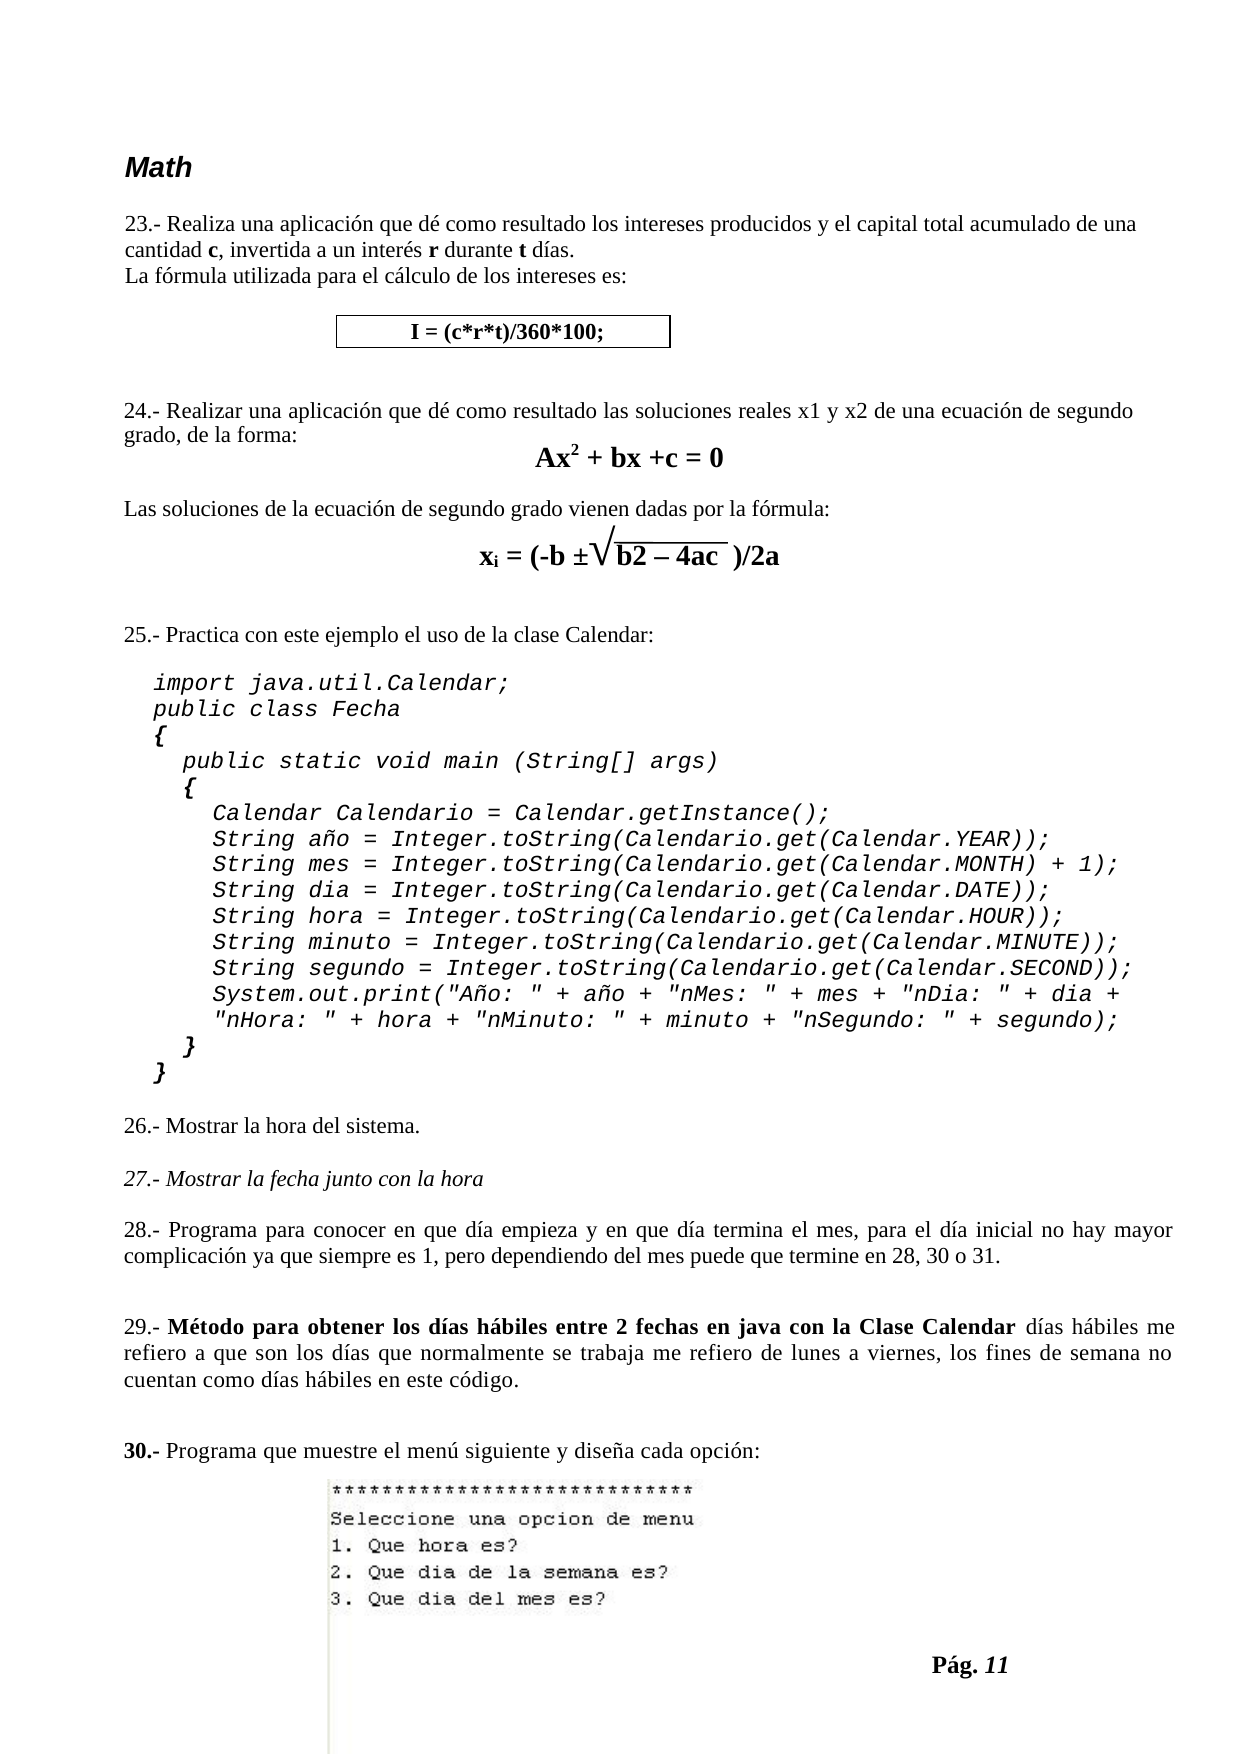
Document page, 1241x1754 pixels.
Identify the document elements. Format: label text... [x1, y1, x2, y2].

text { [153, 723, 1175, 749]
text Ax2 + bx +c = 0 [123, 448, 1135, 472]
text } [183, 1034, 1175, 1060]
text 30.- Programa que muestre el menú siguiente y diseña cada opción: [123, 1437, 1175, 1463]
text Calendar Calendario = Calendar.getInstance(); [212, 801, 1175, 827]
text Math [124, 150, 1175, 183]
text String dia = Integer.toString(Calendario.get(Calendar.DATE)); [212, 879, 1175, 905]
text xi = (-b ±√b2 – 4ac )/2a [123, 546, 535, 570]
text I = (c*r*t)/360*100; [337, 316, 669, 347]
text La fórmula utilizada para el cálculo de los intereses es: [124, 263, 1175, 289]
text String segundo = Integer.toString(Calendario.get(Calendar.SECOND)); [212, 957, 1175, 982]
text { [183, 775, 1175, 801]
text xi = (-b ±√b2 – 4ac )/2a [736, 546, 1135, 570]
text public static void main (String[] args) [183, 749, 1175, 775]
picture [327, 1479, 711, 1754]
text 24.- Realizar una aplicación que dé como resultado las soluciones reales x1 y x2 de una ecuación de segundo grado, de la forma: [123, 399, 1135, 448]
text String minuto = Integer.toString(Calendario.get(Calendar.MINUTE)); [212, 931, 1175, 957]
text } [153, 1060, 1175, 1086]
text String hora = Integer.toString(Calendario.get(Calendar.HOUR)); [212, 905, 1175, 931]
text Las soluciones de la ecuación de segundo grado vienen dadas por la fórmula: [123, 497, 1135, 521]
text xi = (-b ±√b2 – 4ac )/2a [534, 546, 737, 570]
text 23.- Realiza una aplicación que dé como resultado los intereses producidos y el capital total acumulado de una cantidad c, invertida a un interés r durante t días. [124, 210, 1175, 263]
text 28.- Programa para conocer en que día empieza y en que día termina el mes, para el día inicial no hay mayor complicación ya que siempre es 1, pero dependiendo del mes puede que termine en 28, 30 o 31. [123, 1216, 1175, 1268]
text import java.util.Calendar; [153, 671, 1175, 697]
text 27.- Mostrar la fecha junto con la hora [123, 1165, 1135, 1192]
text 26.- Mostrar la hora del sistema. [123, 1113, 1135, 1139]
text 29.- Método para obtener los días hábiles entre 2 fechas en java con la Clase Calendar días hábiles me refiero a que son los días que normalmente se trabaja me refiero de lunes a viernes, los fines de semana no cuentan como días hábiles en este código. [123, 1313, 1175, 1392]
text public class Fecha [153, 697, 1175, 723]
text String año = Integer.toString(Calendario.get(Calendar.YEAR)); [212, 827, 1175, 853]
text String mes = Integer.toString(Calendario.get(Calendar.MONTH) + 1); [212, 853, 1175, 879]
text 25.- Practica con este ejemplo el uso de la clase Calendar: [123, 621, 1175, 647]
text System.out.print("Año: " + año + "nMes: " + mes + "nDia: " + dia + "nHora: " + hora + "nMinuto: " + minuto + "nSegundo: " + segundo); [212, 982, 1175, 1034]
